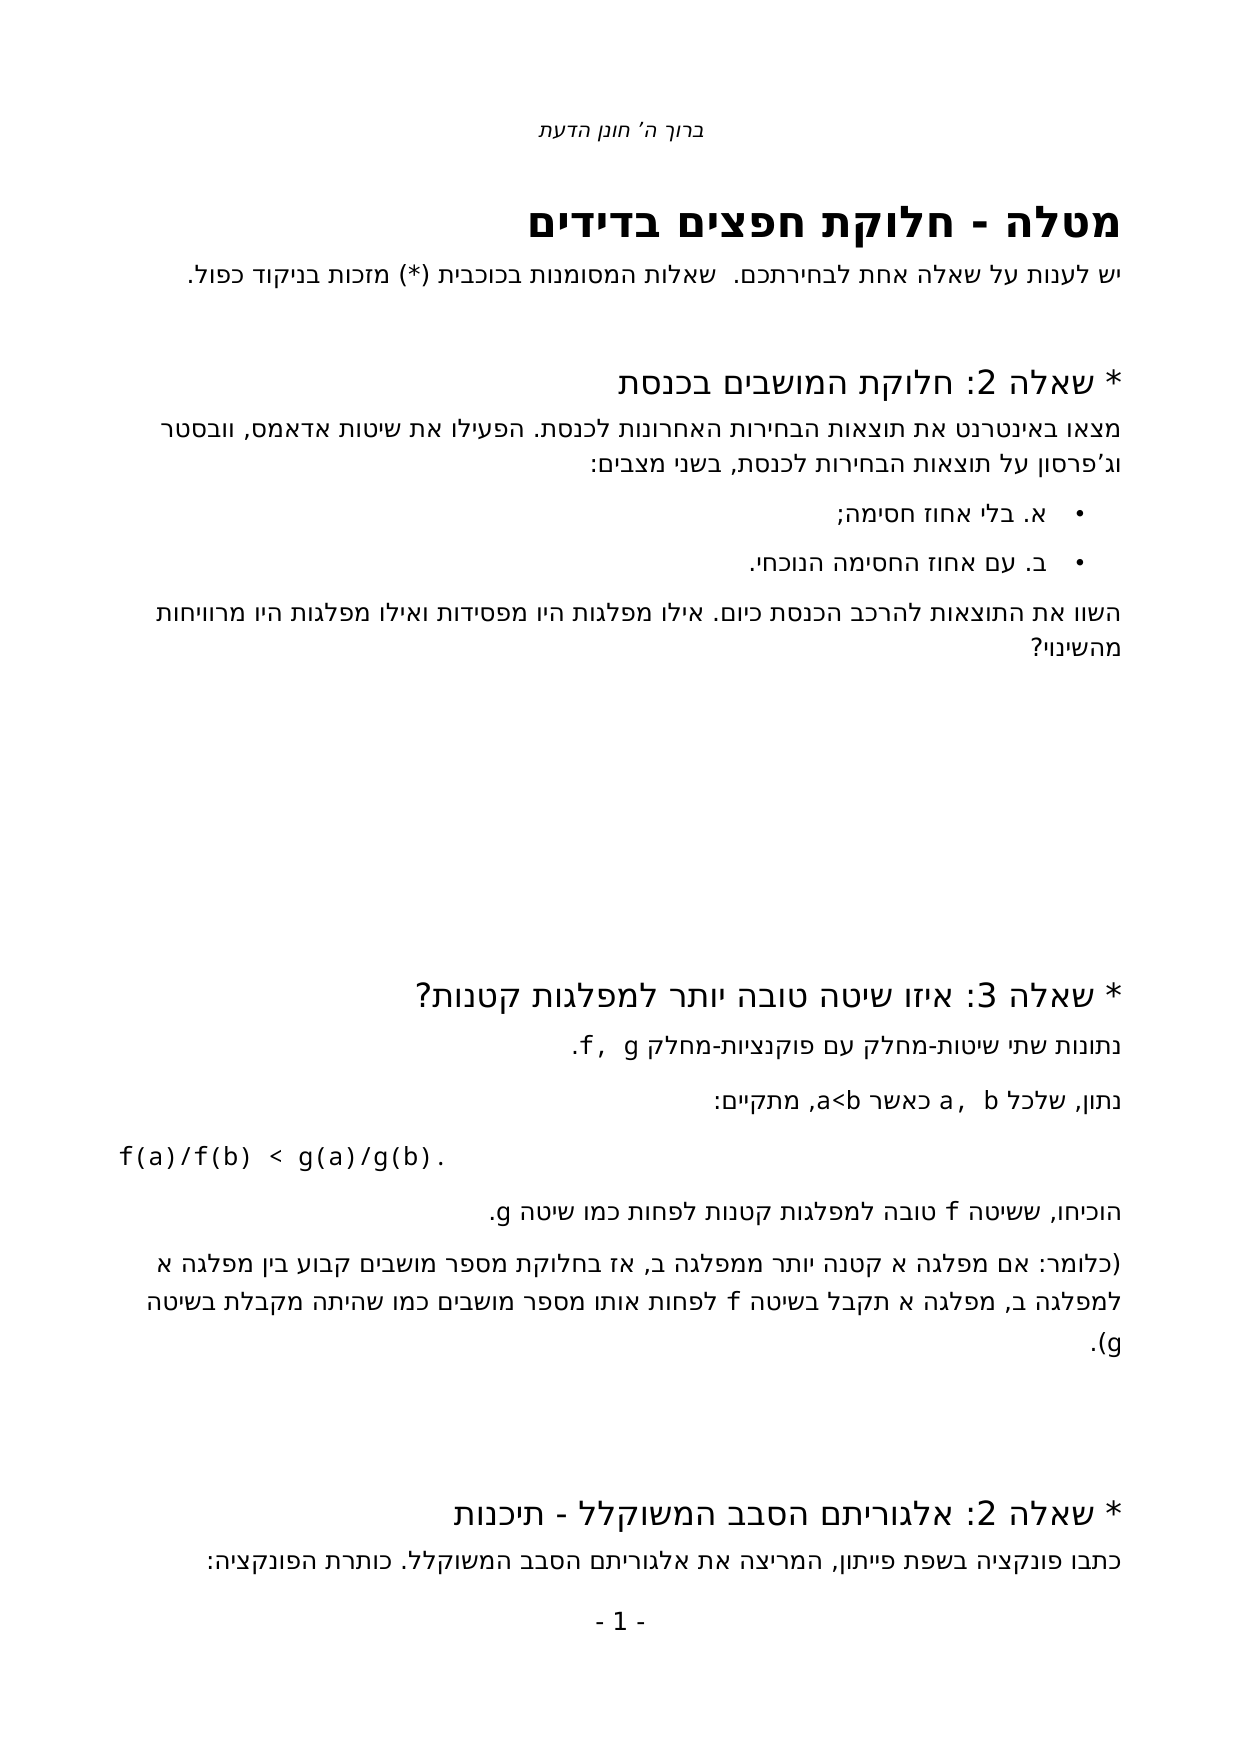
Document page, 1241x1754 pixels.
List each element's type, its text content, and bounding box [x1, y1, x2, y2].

text כתבו פונקציה בשפת פייתון, המריצה את אלגוריתם הסבב המשוקלל. כותרת הפונקציה: [118, 1546, 1122, 1575]
list א. בלי אחוז חסימה; [118, 499, 1084, 528]
subtitle מטלה - חלוקת חפצים בדידים [118, 197, 1122, 248]
subtitle * שאלה 2: חלוקת המושבים בכנסת [118, 363, 1122, 402]
text השוו את התוצאות להרכב הכנסת כיום. אילו מפלגות היו מפסידות ואילו מפלגות היו מרוויחות מהשינוי? [118, 598, 1122, 662]
text (כלומר: אם מפלגה א קטנה יותר ממפלגה ב, אז בחלוקת מספר מושבים קבוע בין מפלגה א למפלגה ב, מפלגה א תקבל בשיטה f לפחות אותו מספר מושבים כמו שהיתה מקבלת בשיטה g). [118, 1249, 1122, 1359]
text נתון, שלכל a, b כאשר a<b, מתקיים: [118, 1083, 1122, 1117]
text מצאו באינטרנט את תוצאות הבחירות האחרונות לכנסת. הפעילו את שיטות אדאמס, וובסטר וג’פרסון על תוצאות הבחירות לכנסת, בשני מצבים: [118, 414, 1122, 479]
list ב. עם אחוז החסימה הנוכחי. [118, 549, 1084, 578]
text הוכיחו, ששיטה f טובה למפלגות קטנות לפחות כמו שיטה g. [118, 1194, 1122, 1228]
subtitle * שאלה 3: איזו שיטה טובה יותר למפלגות קטנות? [118, 976, 1122, 1015]
text נתונות שתי שיטות-מחלק עם פוקנציות-מחלק f, g. [118, 1027, 1122, 1061]
text f(a)/f(b) < g(a)/g(b). [118, 1138, 1122, 1172]
subtitle * שאלה 2: אלגוריתם הסבב המשוקלל - תיכנות [118, 1495, 1122, 1534]
text יש לענות על שאלה אחת לבחירתכם. שאלות המסומנות בכוכבית (*) מזכות בניקוד כפול. [118, 260, 1122, 289]
